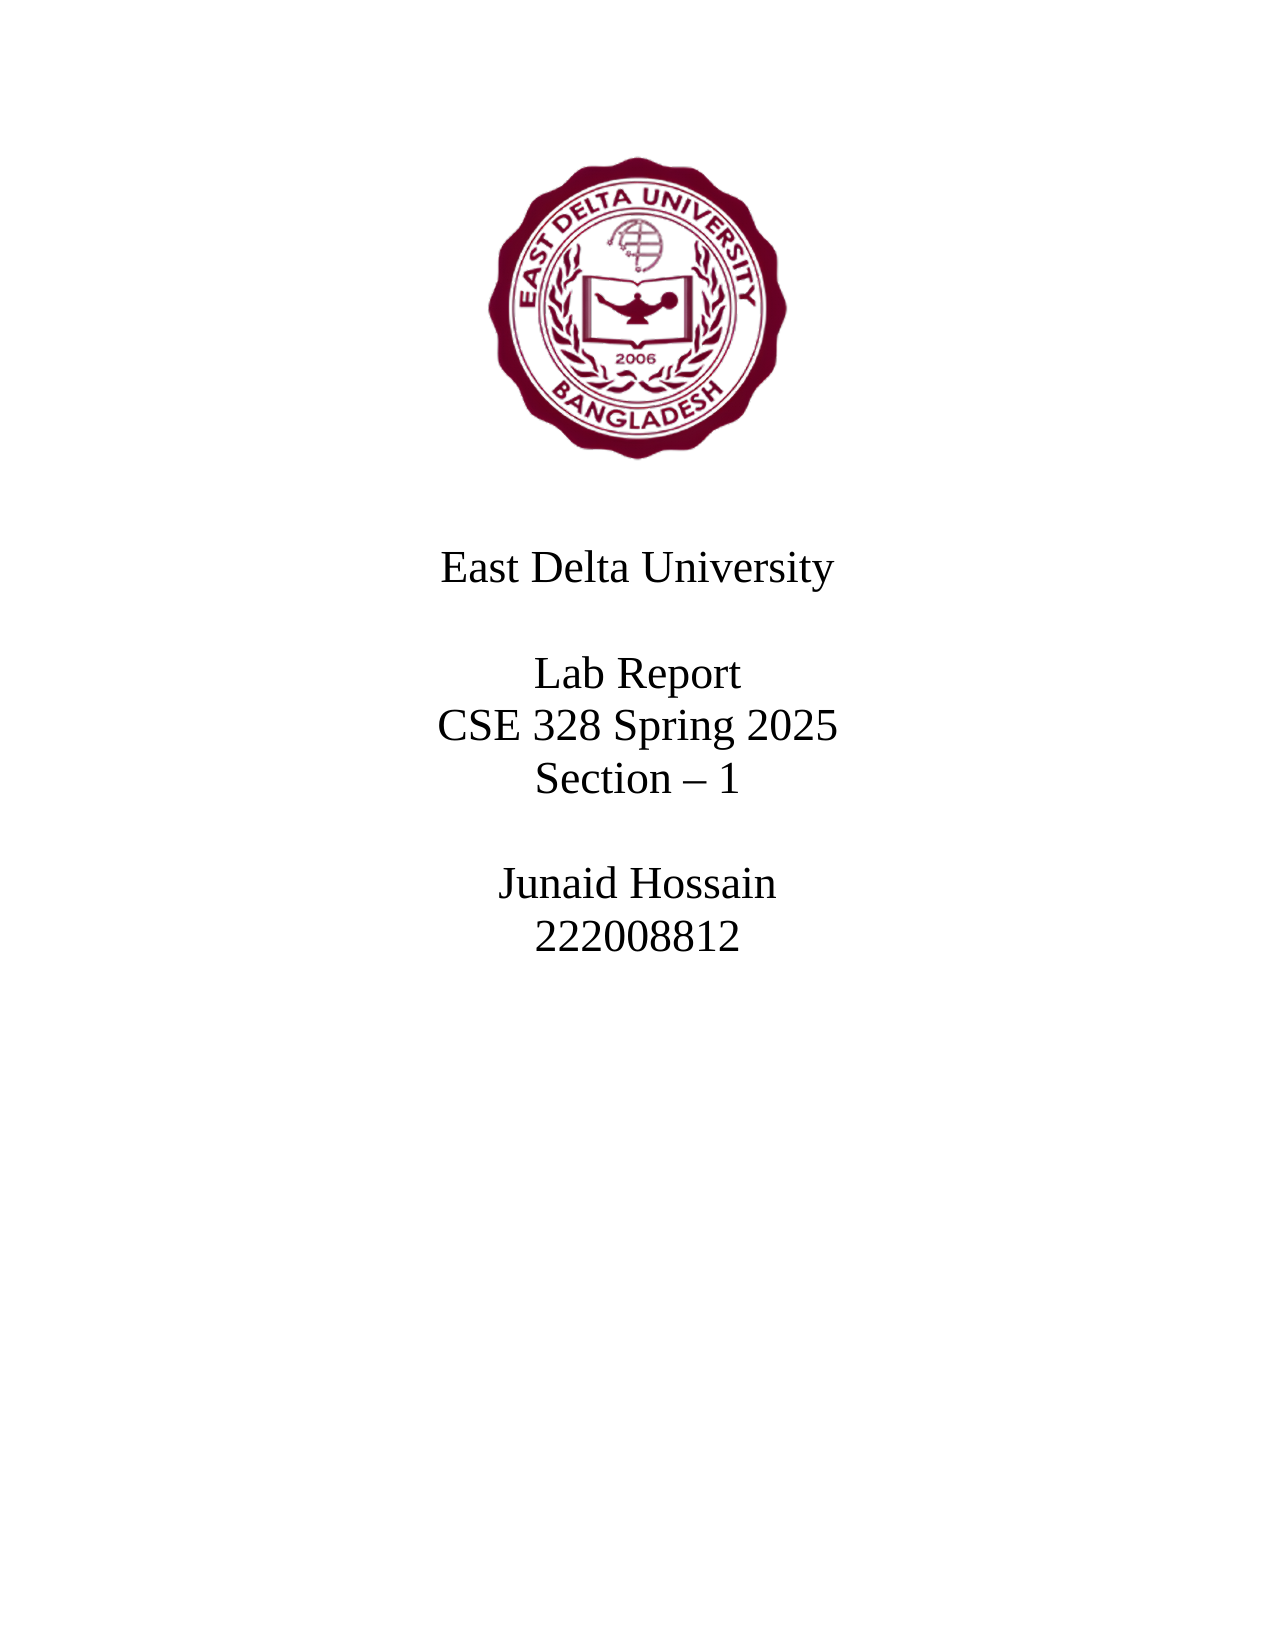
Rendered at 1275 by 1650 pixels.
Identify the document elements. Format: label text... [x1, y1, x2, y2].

text Junaid Hossain [118, 856, 1157, 909]
picture [450, 118, 825, 498]
text East Delta University [118, 540, 1157, 592]
text Lab Report [118, 645, 1157, 698]
text Section – 1 [118, 751, 1157, 803]
text 222008812 [118, 909, 1157, 961]
text CSE 328 Spring 2025 [118, 698, 1157, 751]
